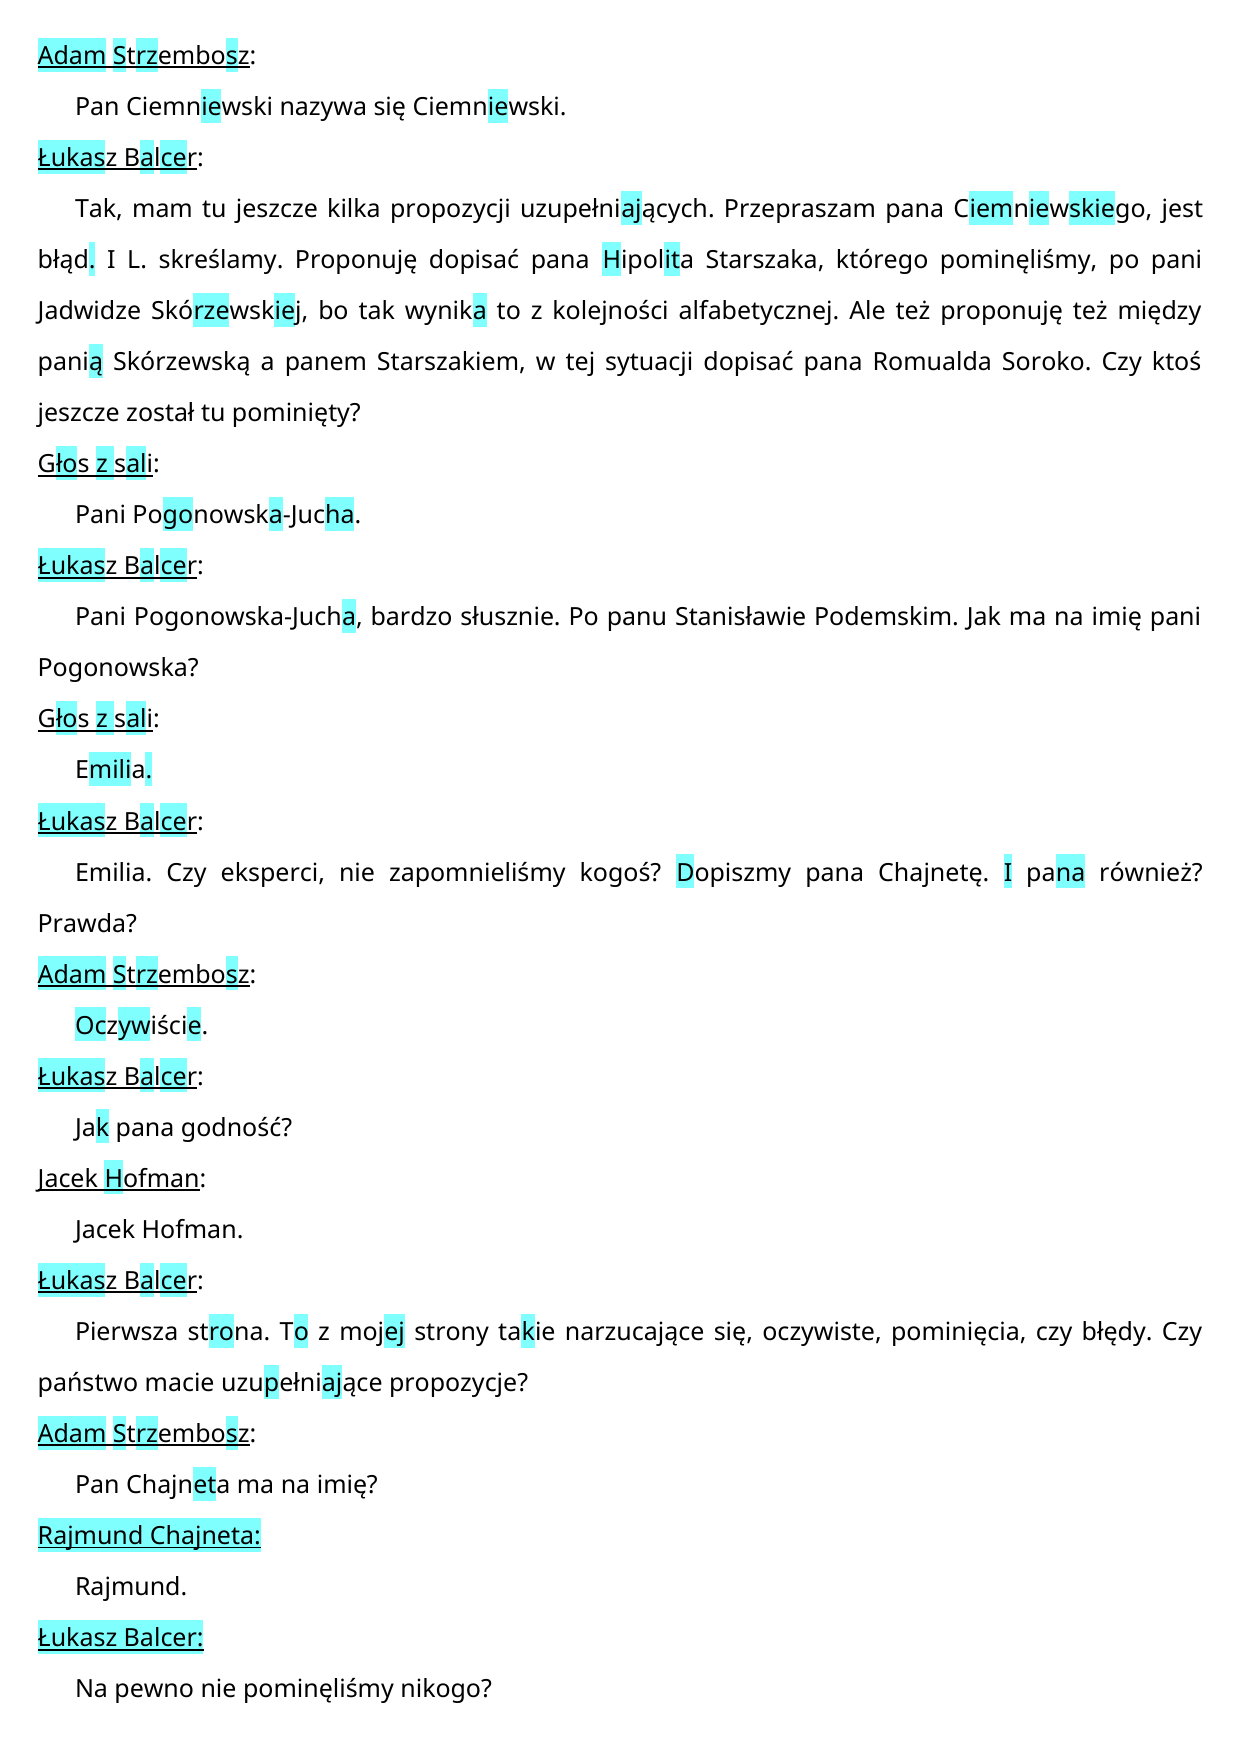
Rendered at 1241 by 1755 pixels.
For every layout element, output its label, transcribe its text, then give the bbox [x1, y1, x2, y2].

text Na pewno nie pominęliśmy nikogo? [37, 1671, 1203, 1705]
text Jak pana godność? [37, 1109, 1203, 1143]
text Jacek Hofman: [37, 1160, 1203, 1194]
text Łukasz Balcer: [37, 139, 1203, 174]
text Łukasz Balcer: [37, 1262, 1203, 1297]
text Łukasz Balcer: [37, 803, 1203, 837]
text Głos z sali: [37, 446, 1203, 480]
text Emilia. Czy eksperci, nie zapomnieliśmy kogoś? Dopiszmy pana Chajnetę. I pana również? Prawda? [37, 854, 1203, 939]
text Rajmund. [37, 1569, 1203, 1603]
text Adam Strzembosz: [37, 1416, 1203, 1450]
text Łukasz Balcer: [37, 1058, 1203, 1092]
text Pierwsza strona. To z mojej strony takie narzucające się, oczywiste, pominięcia, czy błędy. Czy państwo macie uzupełniające propozycje? [37, 1313, 1203, 1399]
text Oczywiście. [37, 1007, 1203, 1041]
text Emilia. [37, 752, 1203, 786]
text Adam Strzembosz: [37, 37, 1203, 72]
text Pani Pogonowska-Jucha, bardzo słusznie. Po panu Stanisławie Podemskim. Jak ma na imię pani Pogonowska? [37, 599, 1203, 684]
text Pan Chajneta ma na imię? [37, 1467, 1203, 1501]
text Jacek Hofman. [37, 1211, 1203, 1246]
text Tak, mam tu jeszcze kilka propozycji uzupełniających. Przepraszam pana Ciemniewskiego, jest błąd. I L. skreślamy. Proponuję dopisać pana Hipolita Starszaka, którego pominęliśmy, po pani Jadwidze Skórzewskiej, bo tak wynika to z kolejności alfabetycznej. Ale też proponuję też między panią Skórzewską a panem Starszakiem, w tej sytuacji dopisać pana Romualda Soroko. Czy ktoś jeszcze został tu pominięty? [37, 191, 1203, 429]
text Łukasz Balcer: [37, 1620, 1203, 1654]
text Rajmund Chajneta: [37, 1518, 1203, 1552]
text Adam Strzembosz: [37, 956, 1203, 990]
text Pani Pogonowska-Jucha. [37, 497, 1203, 531]
text Pan Ciemniewski nazywa się Ciemniewski. [37, 88, 1203, 123]
text Łukasz Balcer: [37, 548, 1203, 582]
text Głos z sali: [37, 701, 1203, 735]
